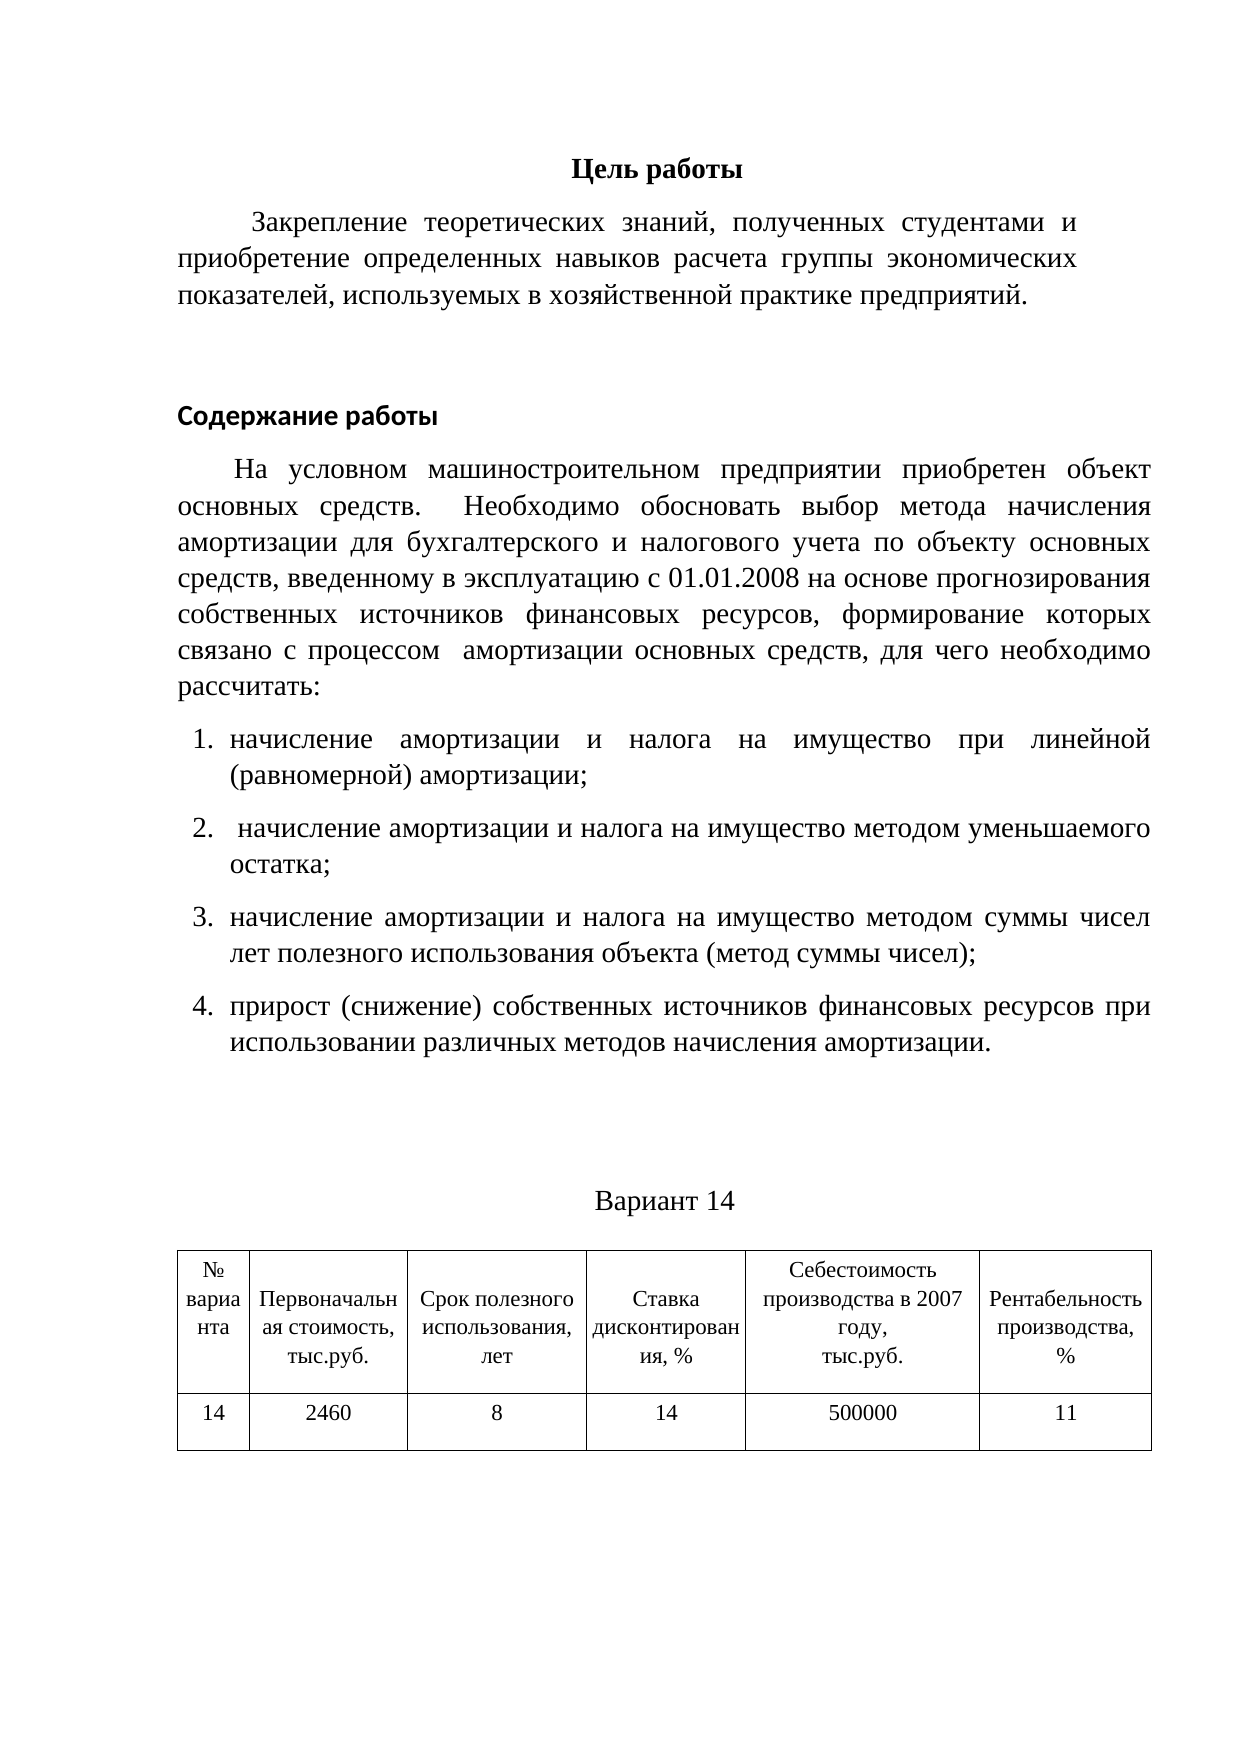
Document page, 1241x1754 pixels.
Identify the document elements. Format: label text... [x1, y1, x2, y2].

table_header № варианта [178, 1251, 249, 1393]
table_cell 14 [587, 1394, 745, 1450]
list начисление амортизации и налога на имущество при линейной (равномерной) амортизации; [192, 721, 1152, 791]
list прирост (снижение) собственных источников финансовых ресурсов при использовании различных методов начисления амортизации. [192, 988, 1152, 1058]
table_cell 2460 [250, 1394, 407, 1450]
text На условном машиностроительном предприятии приобретен объект основных средств. Необходимо обосновать выбор метода начисления амортизации для бухгалтерского и налогового учета по объекту основных средств, введенному в эксплуатацию с 01.01.2008 на основе прогнозирования собственных источников финансовых ресурсов, формирование которых связано с процессом амортизации основных средств, для чего необходимо рассчитать: [177, 452, 1152, 702]
subtitle Закрепление теоретических знаний, полученных студентами и приобретение определенных навыков расчета группы экономических показателей, используемых в хозяйственной практике предприятий. [177, 204, 1078, 310]
table_header Срок полезного использования, лет [408, 1251, 586, 1393]
table_header Первоначальная стоимость, тыс.руб. [250, 1251, 407, 1393]
subtitle Цель работы [236, 152, 1078, 185]
table_header Рентабельность производства, % [980, 1251, 1151, 1393]
subtitle Содержание работы [177, 397, 1152, 432]
text Вариант 14 [177, 1183, 1152, 1216]
table_header Ставка дисконтирования, % [587, 1251, 745, 1393]
list начисление амортизации и налога на имущество методом уменьшаемого остатка; [192, 810, 1152, 880]
table_cell 8 [408, 1394, 586, 1450]
table_header Себестоимость производства в 2007 году, тыс.руб. [746, 1251, 979, 1393]
table_cell 14 [178, 1394, 249, 1450]
table_cell 500000 [746, 1394, 979, 1450]
list начисление амортизации и налога на имущество методом суммы чисел лет полезного использования объекта (метод суммы чисел); [192, 899, 1152, 969]
table_cell 11 [980, 1394, 1151, 1450]
